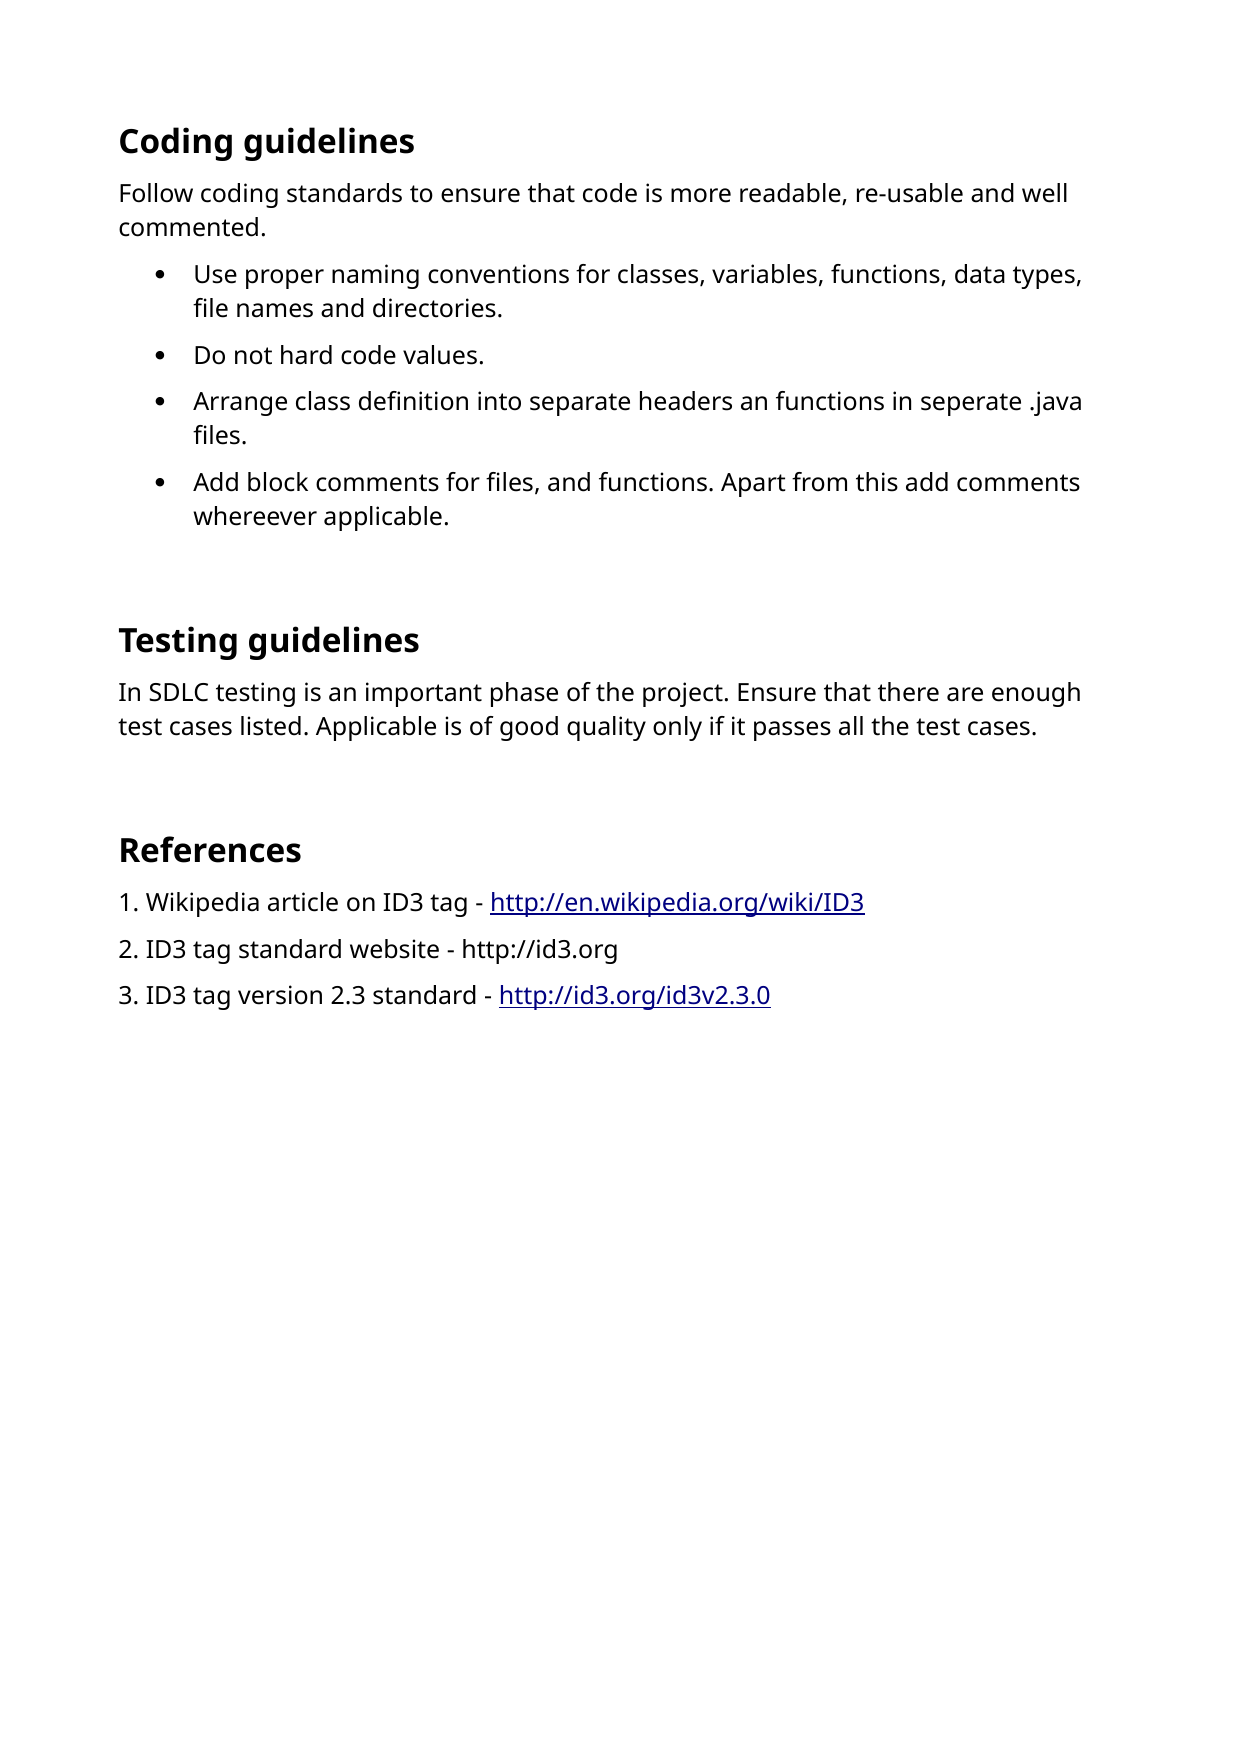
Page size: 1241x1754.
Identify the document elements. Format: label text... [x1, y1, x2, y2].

text 3. ID3 tag version 2.3 standard - http://id3.org/id3v2.3.0 [118, 978, 1122, 1012]
text 2. ID3 tag standard website - http://id3.org [118, 931, 1122, 965]
text Follow coding standards to ensure that code is more readable, re-usable and well commented. [118, 176, 1122, 244]
text In SDLC testing is an important phase of the project. Ensure that there are enough test cases listed. Applicable is of good quality only if it passes all the test cases. [118, 674, 1122, 743]
list Arrange class definition into separate headers an functions in seperate .java files. [156, 384, 1122, 452]
subtitle Coding guidelines [118, 118, 1122, 163]
list Do not hard code values. [156, 337, 1122, 371]
subtitle References [118, 827, 1122, 872]
list Use proper naming conventions for classes, variables, functions, data types, file names and directories. [156, 257, 1122, 325]
list Add block comments for files, and functions. Apart from this add comments whereever applicable. [156, 464, 1122, 533]
subtitle Testing guidelines [118, 617, 1122, 662]
text 1. Wikipedia article on ID3 tag - http://en.wikipedia.org/wiki/ID3 [118, 885, 1122, 919]
